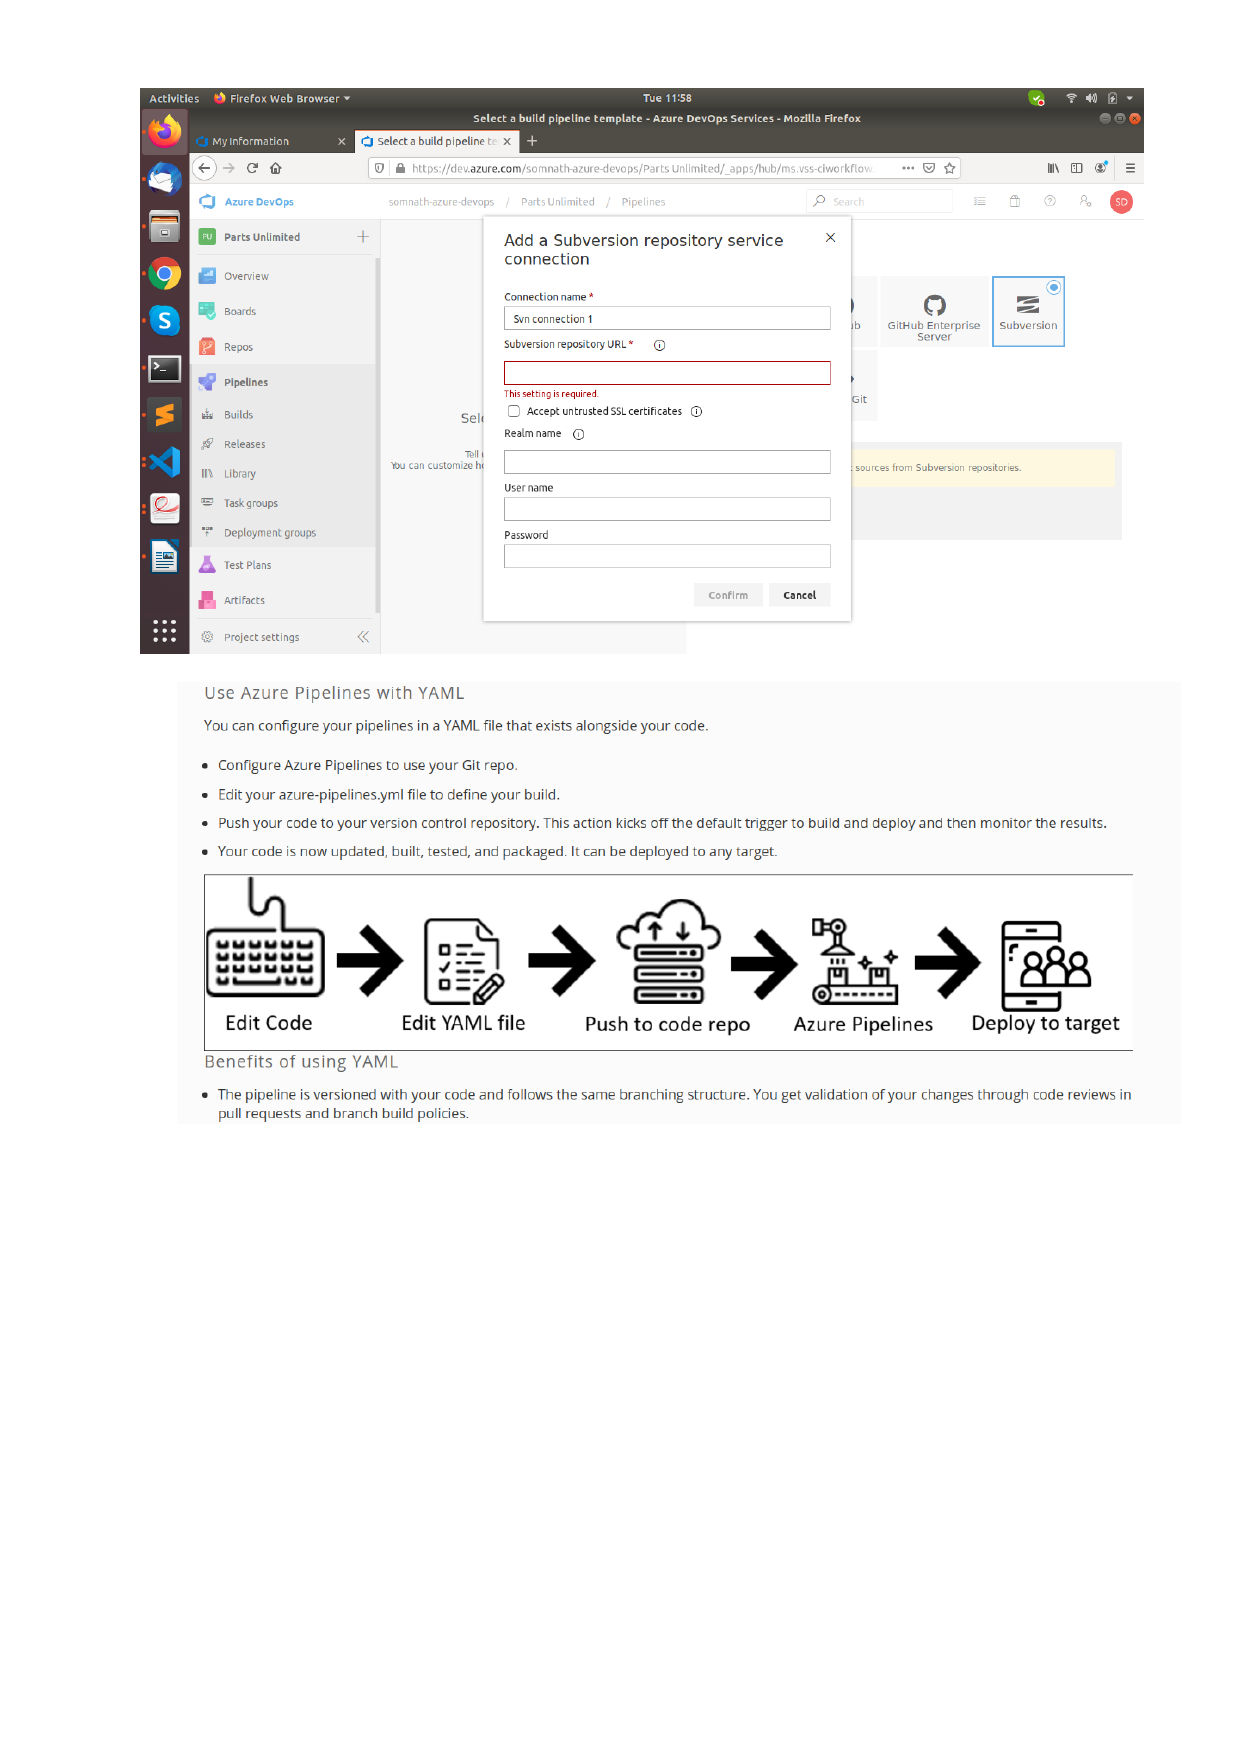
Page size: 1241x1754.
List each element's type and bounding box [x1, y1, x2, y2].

picture [177, 682, 1182, 1124]
picture [140, 88, 1144, 654]
